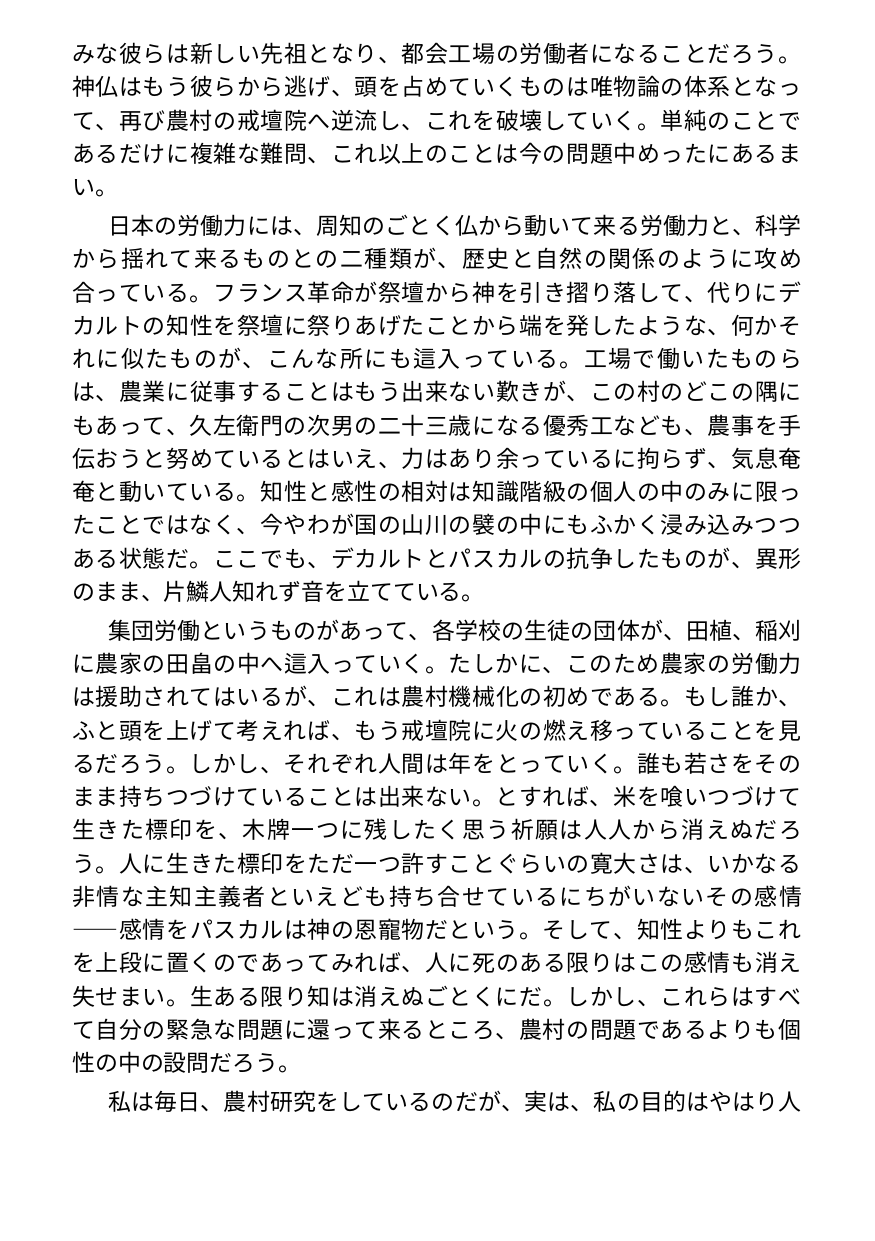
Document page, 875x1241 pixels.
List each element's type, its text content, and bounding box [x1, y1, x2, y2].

text 私は毎日、農村研究をしているのだが、実は、私の目的はやはり人 [72, 1084, 802, 1117]
text 集団労働というものがあって、各学校の生徒の団体が、田植、稲刈に農家の田畠の中へ這入っていく。たしかに、このため農家の労働力は援助されてはいるが、これは農村機械化の初めである。もし誰か、ふと頭を上げて考えれば、もう戒壇院に火の燃え移っていることを見るだろう。しかし、それぞれ人間は年をとっていく。誰も若さをそのまま持ちつづけていることは出来ない。とすれば、米を喰いつづけて生きた標印を、木牌一つに残したく思う祈願は人人から消えぬだろう。人に生きた標印をただ一つ許すことぐらいの寛大さは、いかなる非情な主知主義者といえども持ち合せているにちがいないその感情――感情をパスカルは神の恩寵物だという。そして、知性よりもこれを上段に置くのであってみれば、人に死のある限りはこの感情も消え失せまい。生ある限り知は消えぬごとくにだ。しかし、これらはすべて自分の緊急な問題に還って来るところ、農村の問題であるよりも個性の中の設問だろう。 [72, 613, 802, 1078]
text 日本の労働力には、周知のごとく仏から動いて来る労働力と、科学から揺れて来るものとの二種類が、歴史と自然の関係のように攻め合っている。フランス革命が祭壇から神を引き摺り落して、代りにデカルトの知性を祭壇に祭りあげたことから端を発したような、何かそれに似たものが、こんな所にも這入っている。工場で働いたものらは、農業に従事することはもう出来ない歎きが、この村のどこの隅にもあって、久左衛門の次男の二十三歳になる優秀工なども、農事を手伝おうと努めているとはいえ、力はあり余っているに拘らず、気息奄奄と動いている。知性と感性の相対は知識階級の個人の中のみに限ったことではなく、今やわが国の山川の襞の中にもふかく浸み込みつつある状態だ。ここでも、デカルトとパスカルの抗争したものが、異形のまま、片鱗人知れず音を立てている。 [72, 208, 802, 607]
text みな彼らは新しい先祖となり、都会工場の労働者になることだろう。神仏はもう彼らから逃げ、頭を占めていくものは唯物論の体系となって、再び農村の戒壇院へ逆流し、これを破壊していく。単純のことであるだけに複雑な難問、これ以上のことは今の問題中めったにあるまい。 [72, 36, 802, 202]
